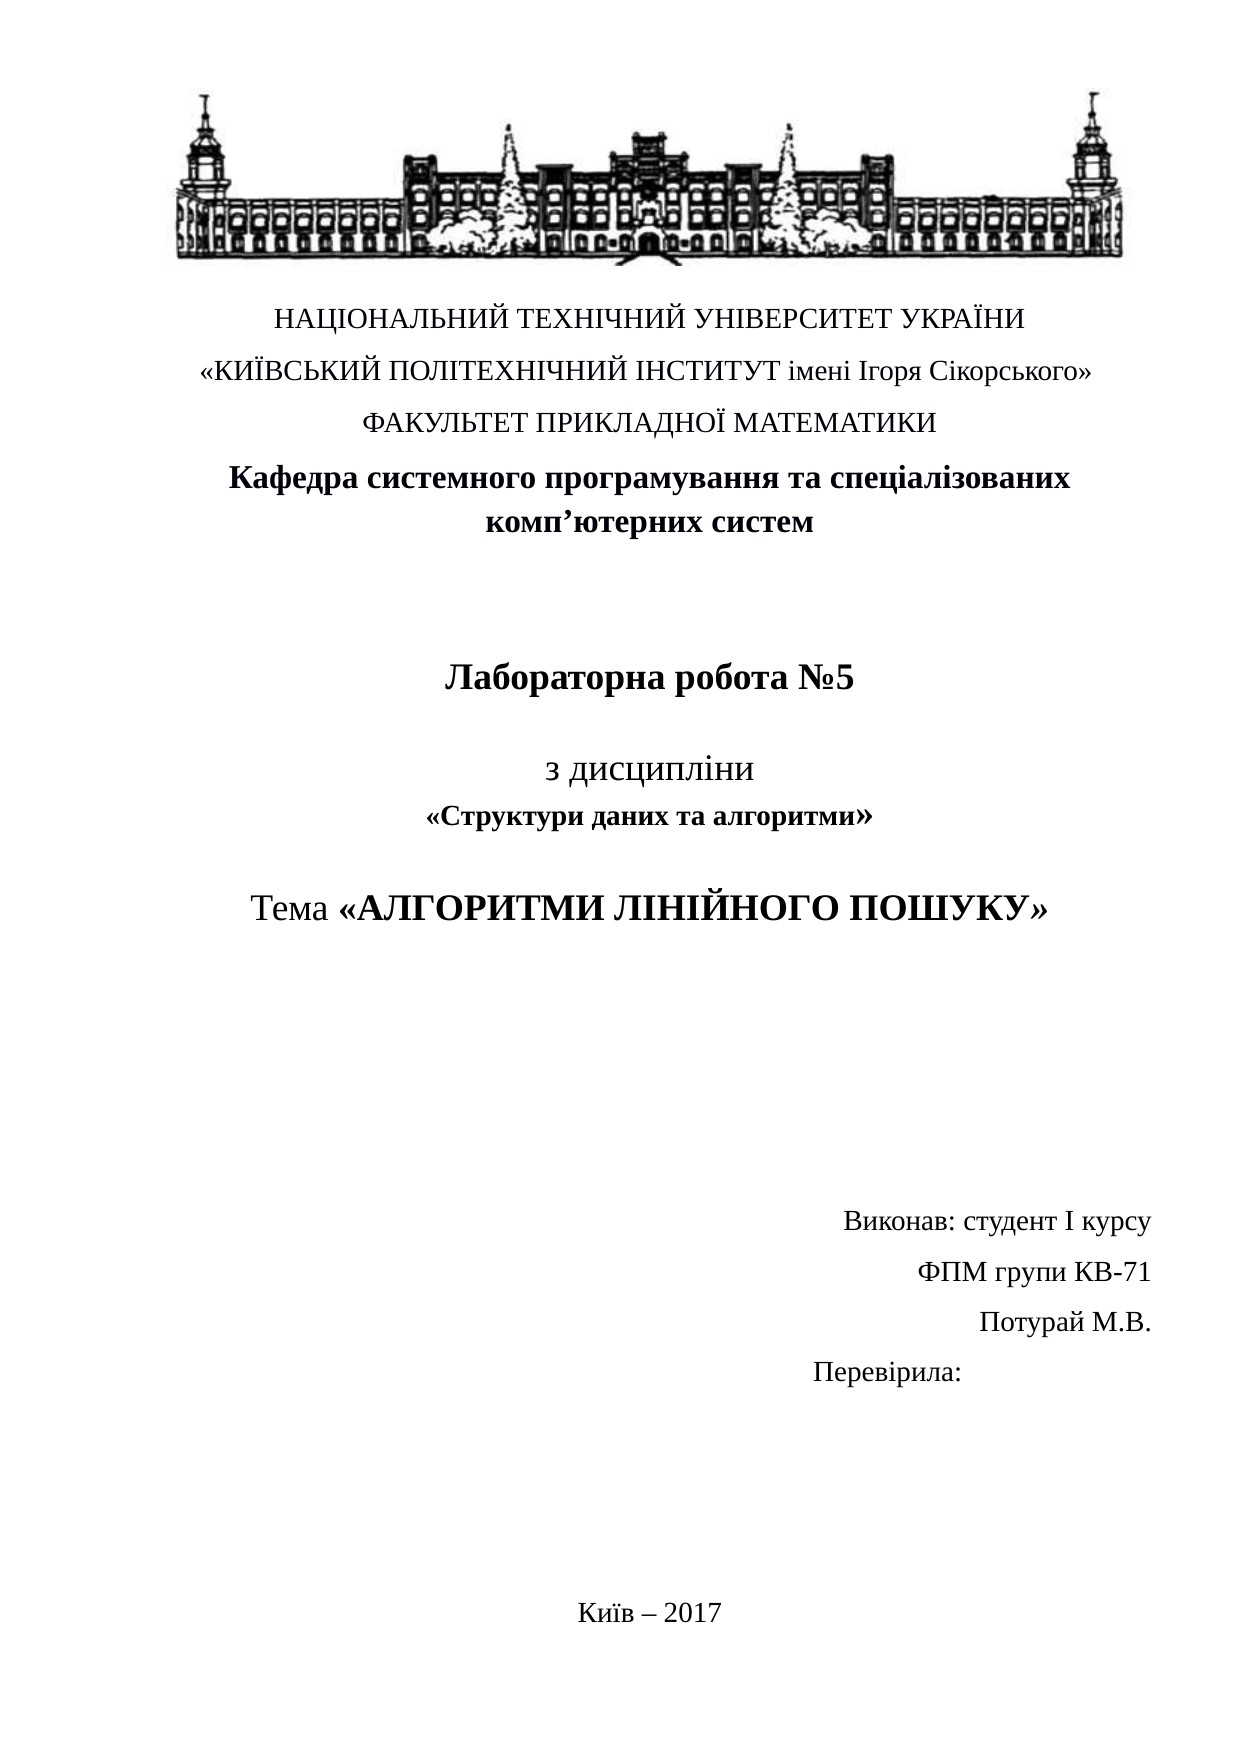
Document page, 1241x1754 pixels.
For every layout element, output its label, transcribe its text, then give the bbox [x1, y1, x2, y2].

text «Структури даних та алгоритми» [148, 790, 1152, 833]
text ФПМ групи КВ-71 [148, 1254, 1152, 1287]
text Лабораторна робота №5 [148, 655, 1152, 698]
subtitle Кафедра системного програмування та спеціалізованих комп’ютерних систем [148, 457, 1152, 540]
text Перевірила: [148, 1354, 1152, 1388]
subtitle Тема «АЛГОРИТМИ ЛІНІЙНОГО ПОШУКУ» [148, 885, 1152, 928]
text НАЦІОНАЛЬНИЙ ТЕХНІЧНИЙ УНІВЕРСИТЕТ УКРАЇНИ [148, 302, 1152, 335]
text Виконав: студент І курсу [148, 1203, 1152, 1237]
text Київ – 2017 [148, 1595, 1152, 1629]
text з дисципліни [148, 745, 1152, 788]
text ФАКУЛЬТЕТ ПРИКЛАДНОЇ МАТЕМАТИКИ [148, 405, 1152, 439]
text «КИЇВСЬКИЙ ПОЛІТЕХНІЧНИЙ ІНСТИТУТ імені Ігоря Сікорського» [148, 353, 1152, 387]
picture [166, 88, 1133, 266]
text Потурай М.В. [148, 1304, 1152, 1338]
